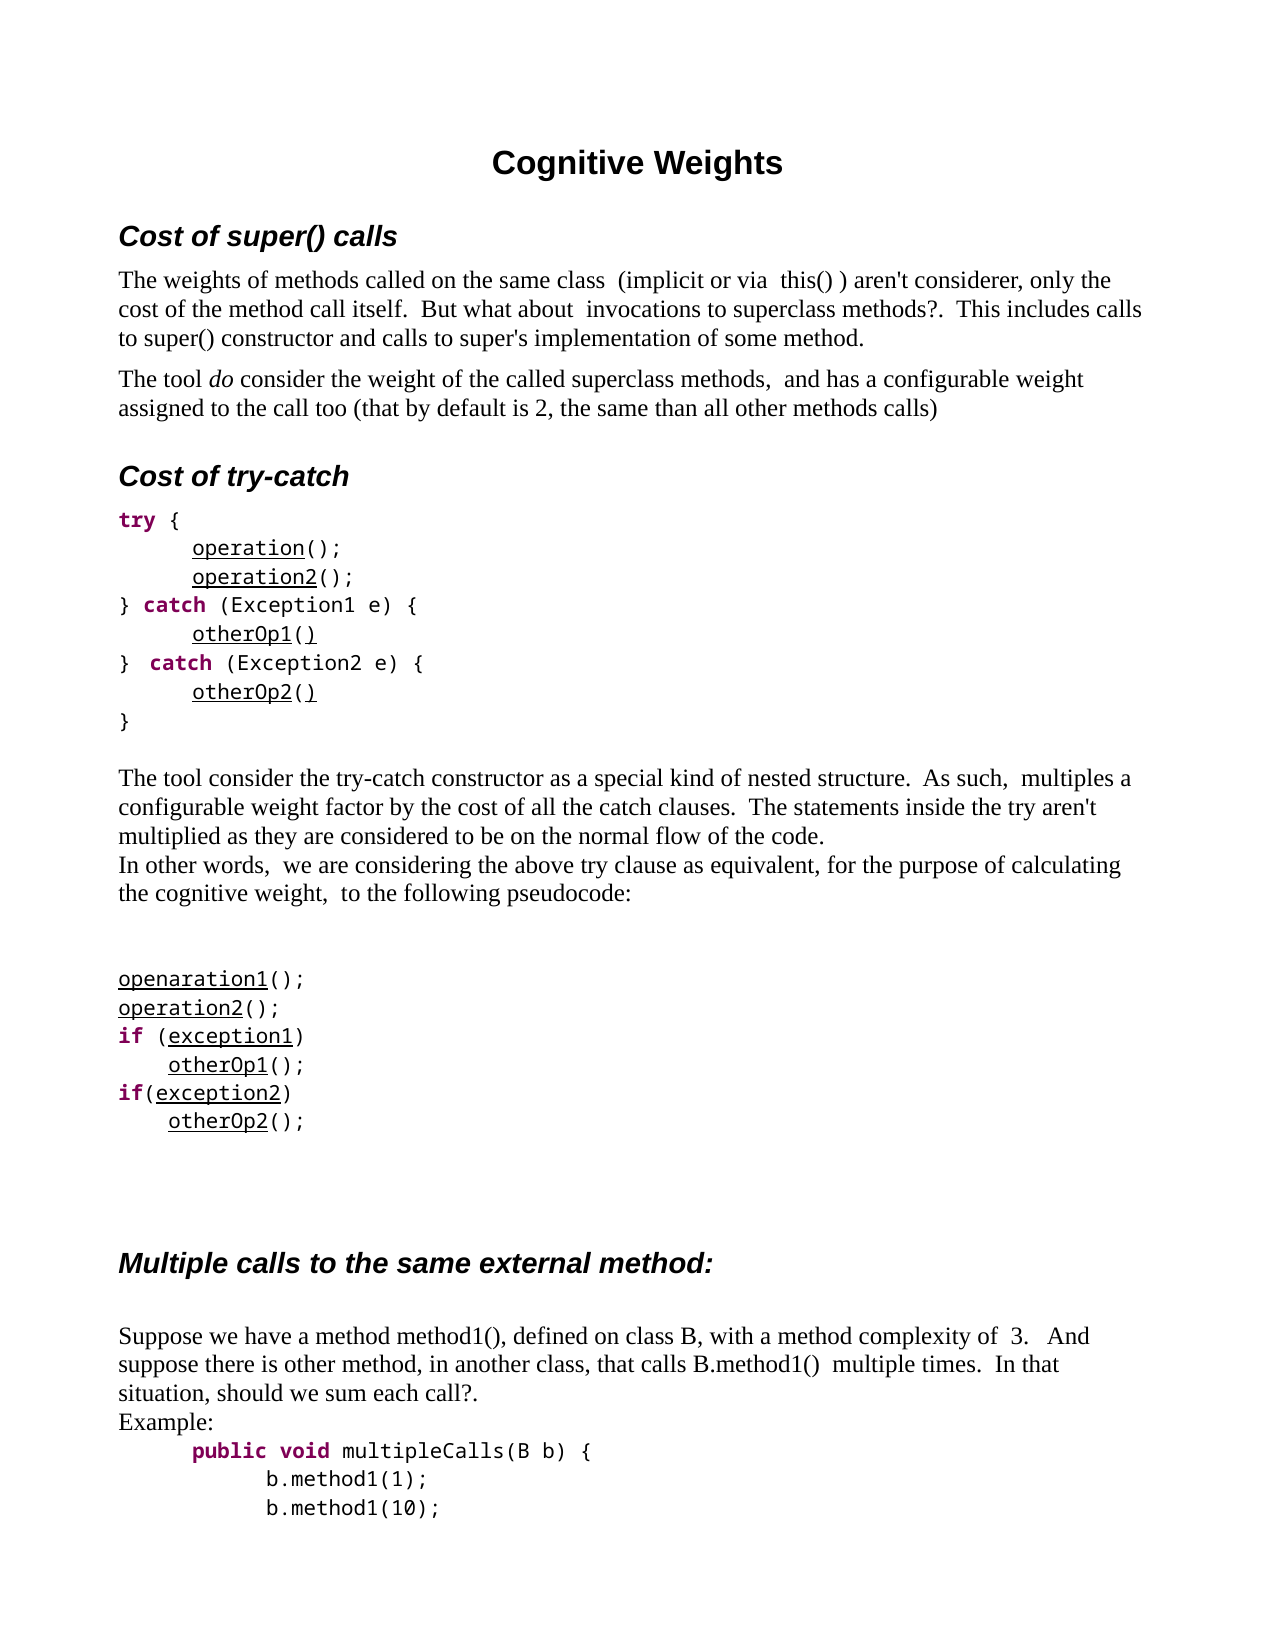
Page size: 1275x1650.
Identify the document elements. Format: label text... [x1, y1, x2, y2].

text public void multipleCalls(B b) { [118, 1436, 1157, 1464]
text operation2(); [118, 562, 1157, 590]
text b.method1(1); [118, 1464, 1157, 1493]
text if(exception2) [118, 1078, 1157, 1107]
text Suppose we have a method method1(), defined on class B, with a method complexity of 3. And suppose there is other method, in another class, that calls B.method1() multiple times. In that situation, should we sum each call?. [118, 1321, 1157, 1407]
text otherOp1() [118, 619, 1157, 647]
text try { [118, 505, 1157, 533]
subtitle Cost of super() calls [118, 219, 1157, 253]
text otherOp1(); [118, 1050, 1157, 1078]
subtitle Cost of try-catch [118, 459, 1157, 493]
text otherOp2() [118, 677, 1157, 705]
text operation2(); [118, 993, 1157, 1021]
subtitle Cognitive Weights [118, 143, 1157, 182]
text otherOp2(); [118, 1107, 1157, 1135]
text } catch (Exception2 e) { [118, 647, 1157, 677]
text } [118, 705, 1157, 735]
text operation(); [118, 533, 1157, 562]
text } catch (Exception1 e) { [118, 590, 1157, 619]
text b.method1(10); [118, 1493, 1157, 1521]
text if (exception1) [118, 1021, 1157, 1050]
text openaration1(); [118, 964, 1157, 993]
text The tool do consider the weight of the called superclass methods, and has a configurable weight assigned to the call too (that by default is 2, the same than all other methods calls) [118, 364, 1157, 422]
text Example: [118, 1407, 1157, 1436]
text The weights of methods called on the same class (implicit or via this() ) aren't considerer, only the cost of the method call itself. But what about invocations to superclass methods?. This includes calls to super() constructor and calls to super's implementation of some method. [118, 265, 1157, 352]
text The tool consider the try-catch constructor as a special kind of nested structure. As such, multiples a configurable weight factor by the cost of all the catch clauses. The statements inside the try aren't multiplied as they are considered to be on the normal flow of the code. [118, 763, 1157, 850]
subtitle Multiple calls to the same external method: [118, 1246, 1157, 1279]
text In other words, we are considering the above try clause as equivalent, for the purpose of calculating the cognitive weight, to the following pseudocode: [118, 850, 1157, 907]
